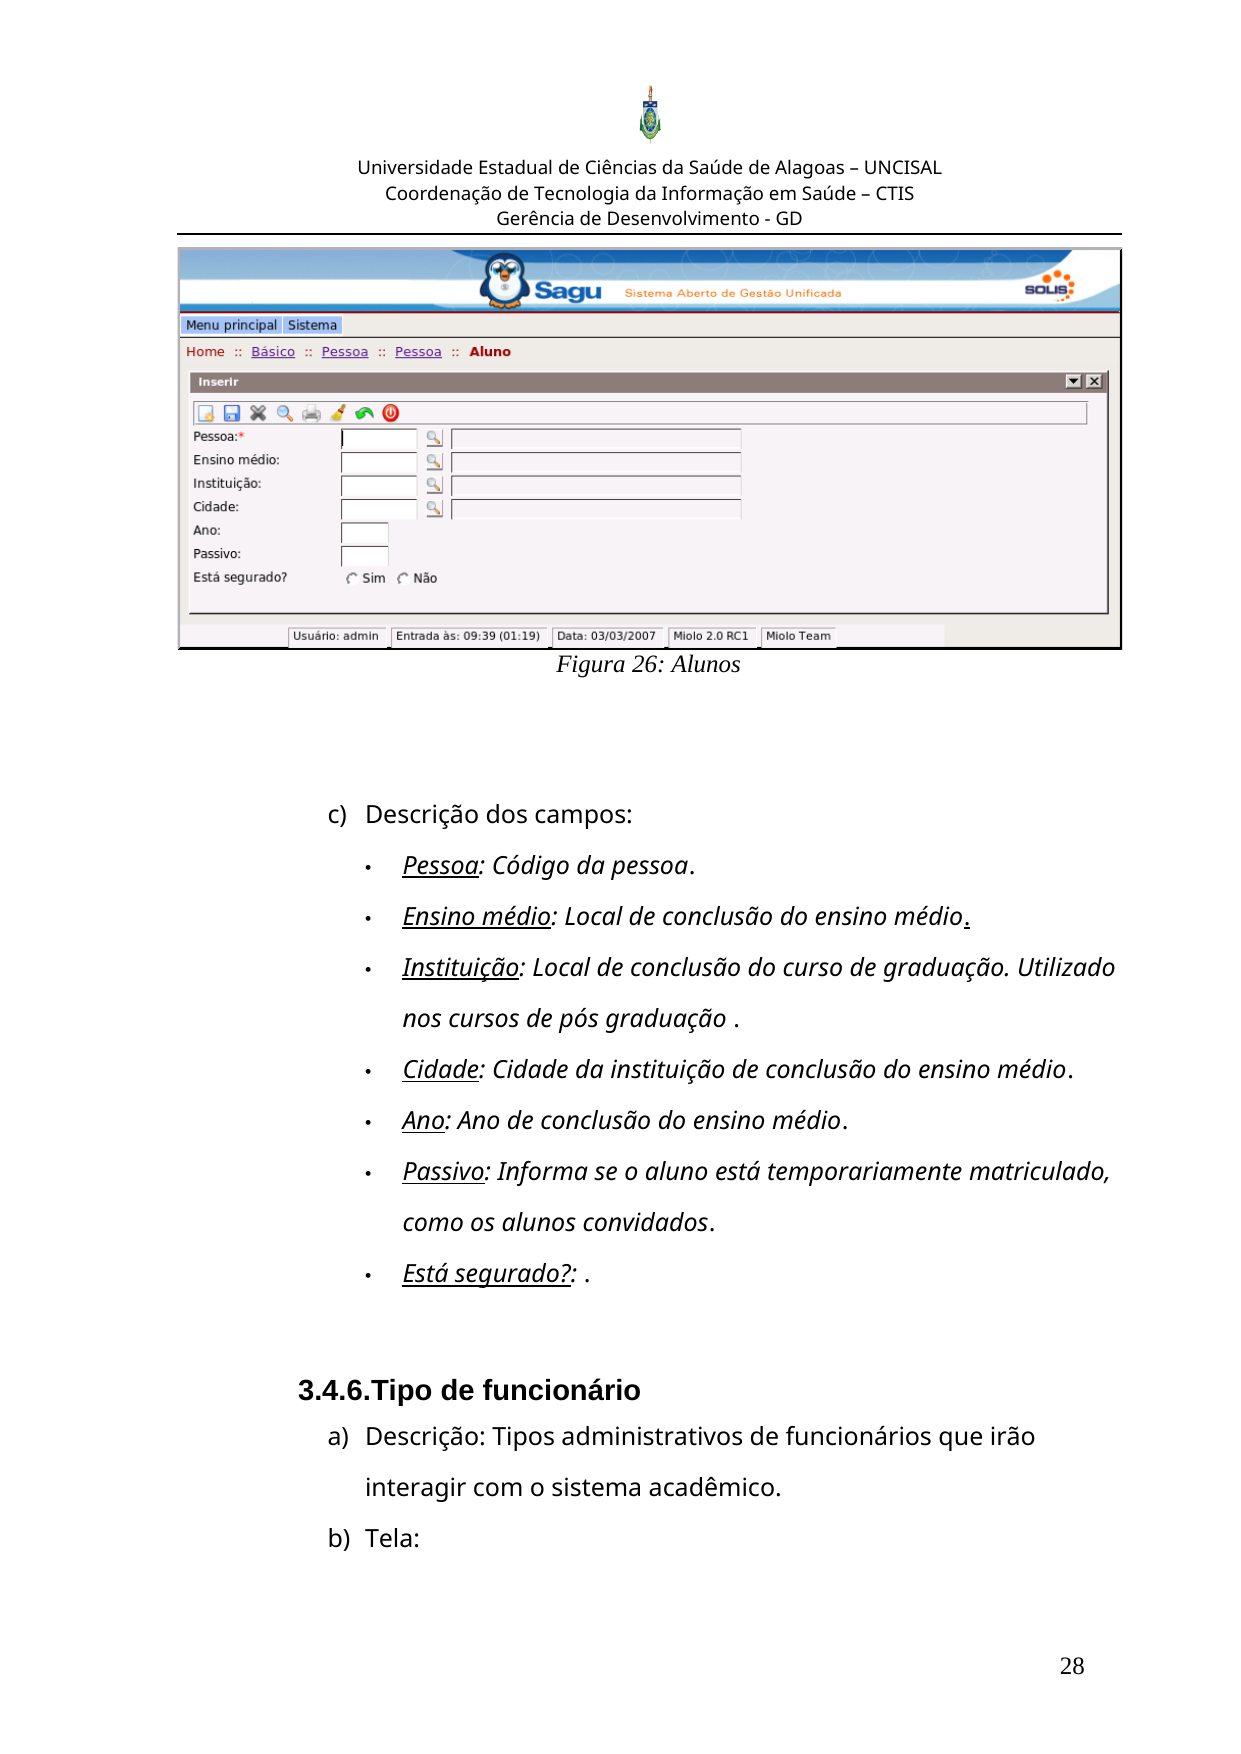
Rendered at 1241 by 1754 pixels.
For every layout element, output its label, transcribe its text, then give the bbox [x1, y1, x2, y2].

list Ano: Ano de conclusão do ensino médio. [365, 1103, 1122, 1137]
list Tela: [327, 1521, 1122, 1555]
list Pessoa: Código da pessoa. [365, 848, 1122, 882]
list Instituição: Local de conclusão do curso de graduação. Utilizado nos cursos de pós graduação . [365, 950, 1122, 1035]
list Ensino médio: Local de conclusão do ensino médio. [365, 899, 1122, 933]
list Está segurado?: . [365, 1256, 1122, 1290]
list Descrição: Tipos administrativos de funcionários que irão interagir com o sistema acadêmico. [327, 1419, 1122, 1504]
list Cidade: Cidade da instituição de conclusão do ensino médio. [365, 1052, 1122, 1086]
list Descrição dos campos: [327, 797, 1122, 831]
subtitle Tipo de funcionário [290, 1373, 1122, 1406]
picture [177, 247, 1123, 650]
list Passivo: Informa se o aluno está temporariamente matriculado, como os alunos convidados. [365, 1154, 1122, 1239]
picture [638, 82, 662, 146]
text Figura 26: Alunos [177, 650, 1122, 677]
